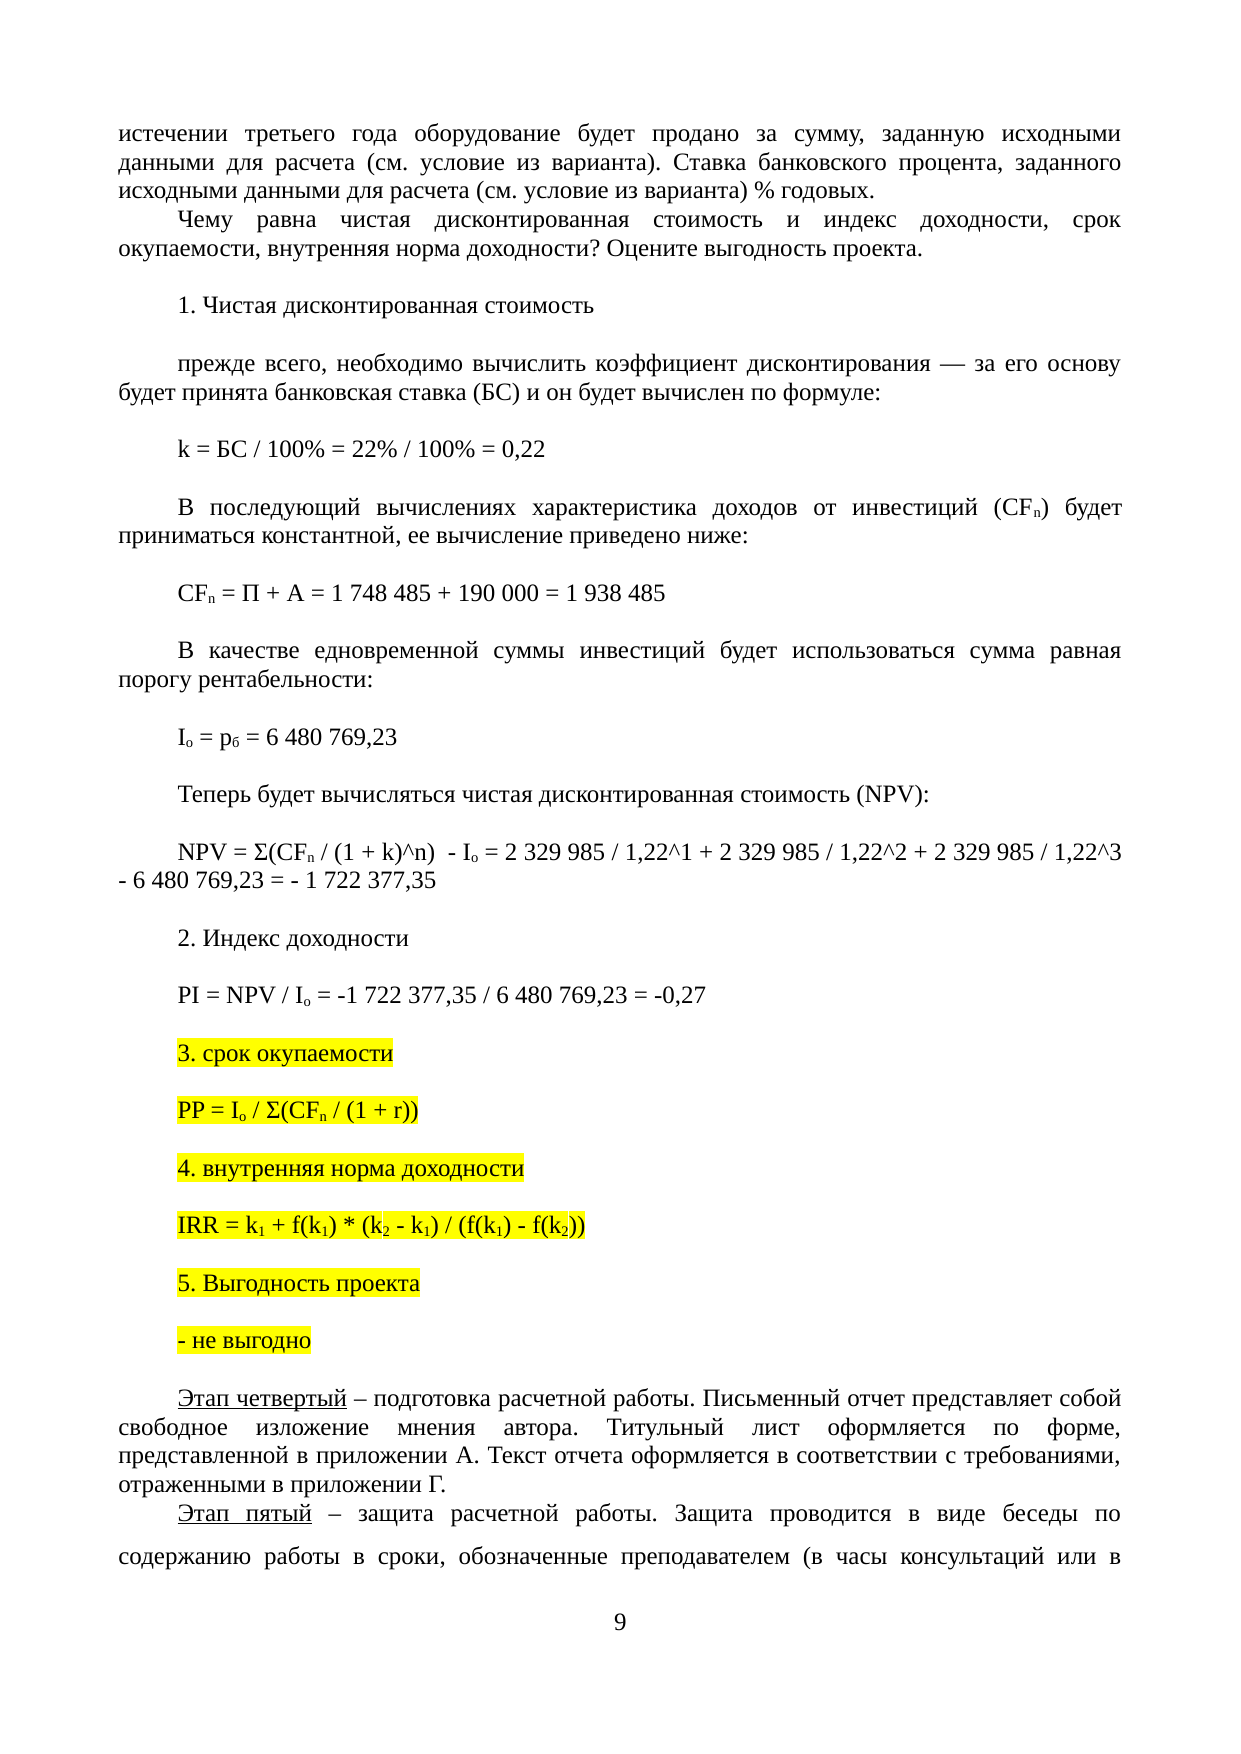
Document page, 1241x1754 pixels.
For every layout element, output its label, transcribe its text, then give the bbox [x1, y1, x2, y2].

text 2. Индекс доходности [118, 923, 1122, 952]
text CFn = П + А = 1 748 485 + 190 000 = 1 938 485 [118, 578, 1122, 607]
text 5. Выгодность проекта [118, 1268, 1122, 1297]
text Этап пятый – защита расчетной работы. Защита проводится в виде беседы по содержанию работы в сроки, обозначенные преподавателем (в часы консультаций или в [118, 1498, 1122, 1570]
text 4. внутренняя норма доходности [118, 1153, 1122, 1182]
text 3. срок окупаемости [118, 1038, 1122, 1067]
text PP = Io / Σ(CFn / (1 + r)) [118, 1096, 1122, 1124]
text Io = pб = 6 480 769,23 [118, 722, 1122, 751]
text IRR = k1 + f(k1) * (k2 - k1) / (f(k1) - f(k2)) [118, 1211, 1122, 1239]
text Этап четвертый – подготовка расчетной работы. Письменный отчет представляет собой свободное изложение мнения автора. Титульный лист оформляется по форме, представленной в приложении А. Текст отчета оформляется в соответствии с требованиями, отраженными в приложении Г. [118, 1383, 1122, 1498]
text Теперь будет вычисляться чистая дисконтированная стоимость (NPV): [118, 779, 1122, 808]
text - не выгодно [118, 1326, 1122, 1354]
text истечении третьего года оборудование будет продано за сумму, заданную исходными данными для расчета (см. условие из варианта). Ставка банковского процента, заданного исходными данными для расчета (см. условие из варианта) % годовых. [118, 118, 1122, 204]
text Чему равна чистая дисконтированная стоимость и индекс доходности, срок окупаемости, внутренняя норма доходности? Оцените выгодность проекта. [118, 204, 1122, 262]
text NPV = Σ(CFn / (1 + k)^n) - Io = 2 329 985 / 1,22^1 + 2 329 985 / 1,22^2 + 2 329 985 / 1,22^3 - 6 480 769,23 = - 1 722 377,35 [118, 837, 1122, 894]
text прежде всего, необходимо вычислить коэффициент дисконтирования — за его основу будет принята банковская ставка (БС) и он будет вычислен по формуле: [118, 348, 1122, 406]
text В последующий вычислениях характеристика доходов от инвестиций (CFn) будет приниматься константной, ее вычисление приведено ниже: [118, 492, 1122, 549]
text PI = NPV / Io = -1 722 377,35 / 6 480 769,23 = -0,27 [118, 981, 1122, 1009]
text В качестве едновременной суммы инвестиций будет использоваться сумма равная порогу рентабельности: [118, 636, 1122, 693]
text 1. Чистая дисконтированная стоимость [118, 291, 1122, 319]
text k = БС / 100% = 22% / 100% = 0,22 [118, 434, 1122, 463]
